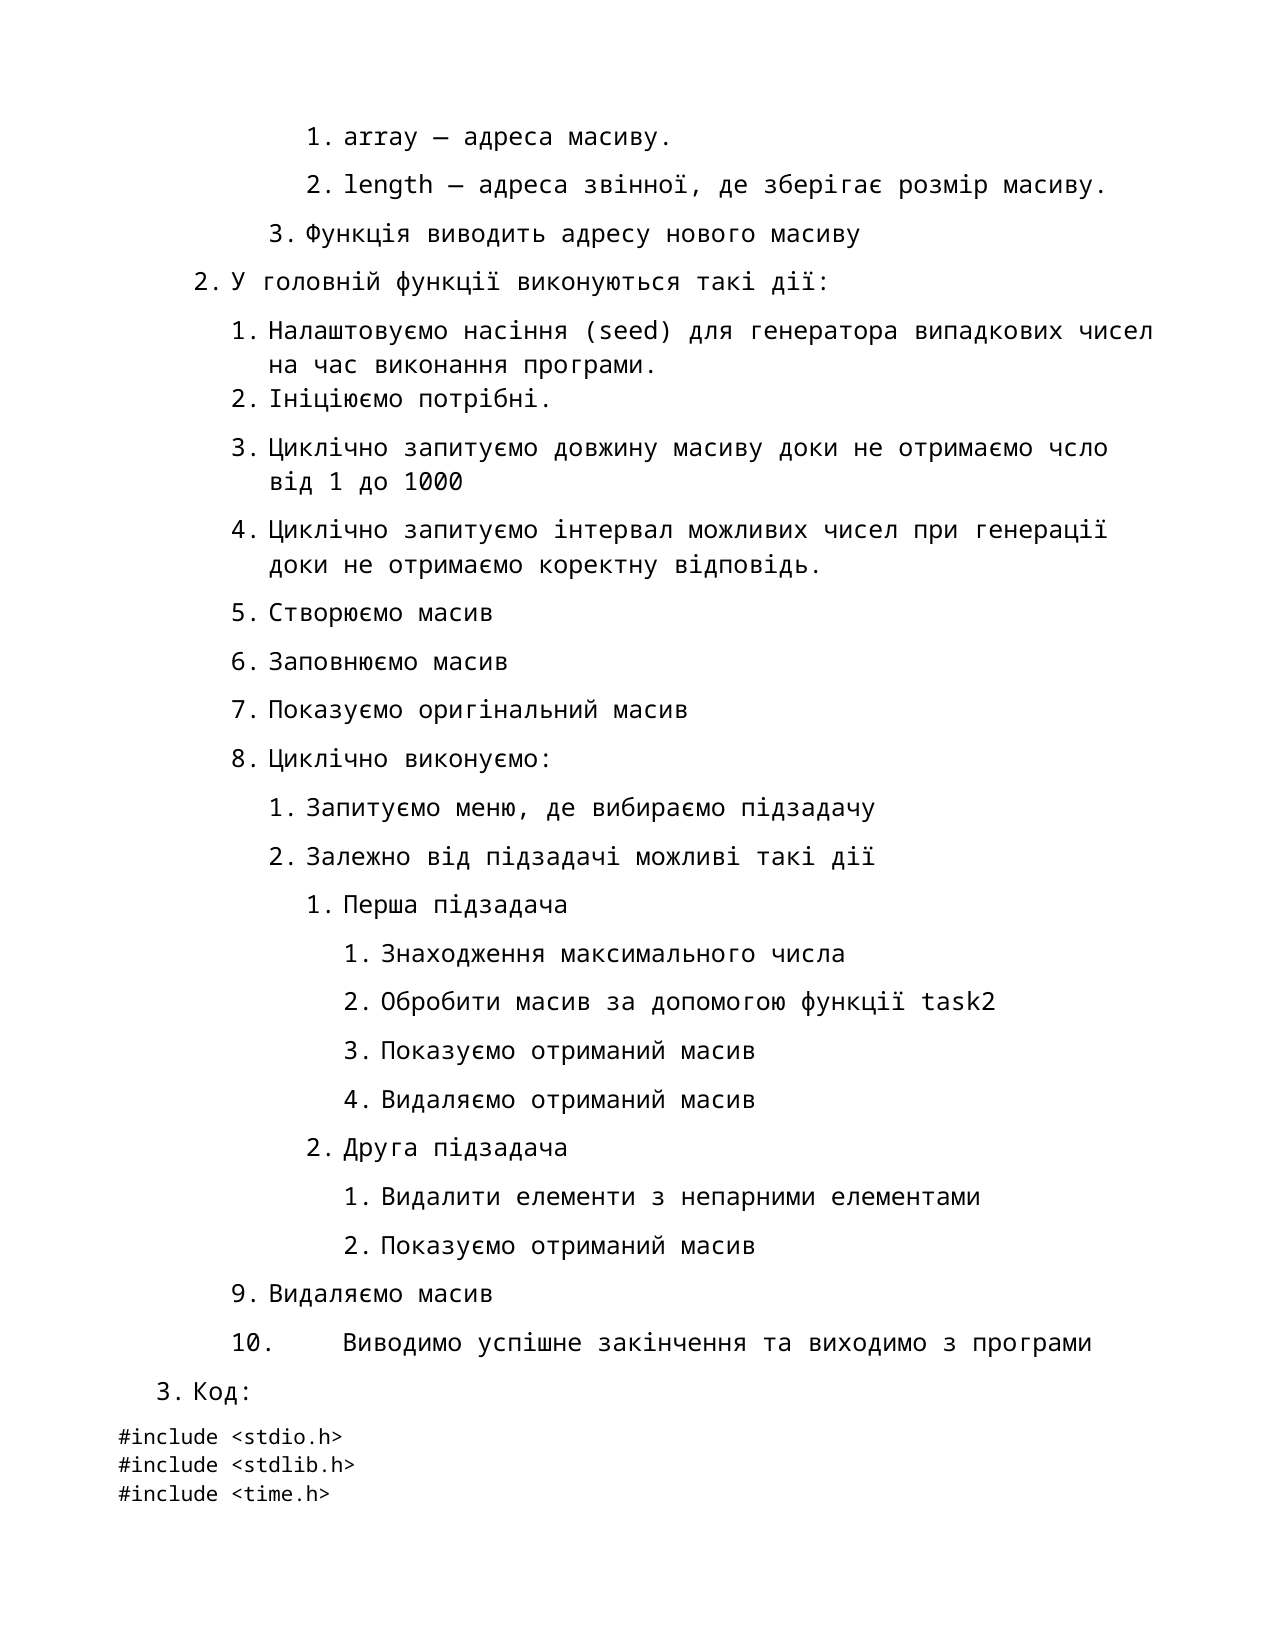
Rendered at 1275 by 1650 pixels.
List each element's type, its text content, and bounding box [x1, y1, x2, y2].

list Показуємо отриманий масив [343, 1227, 1157, 1261]
list Видаляємо отриманий масив [343, 1081, 1157, 1115]
text #include <time.h> [118, 1479, 1157, 1507]
list length — адреса звінної, де зберігає розмір масиву. [306, 167, 1157, 201]
list Знаходження максимального числа [343, 935, 1157, 969]
list Циклічно запитуємо довжину масиву доки не отримаємо чсло від 1 до 1000 [231, 429, 1157, 498]
list Показуємо оригінальний масив [231, 692, 1157, 726]
list Код: [156, 1373, 1157, 1407]
list Запитуємо меню, де вибираємо підзадачу [268, 789, 1157, 823]
list Циклічно виконуємо: [231, 741, 1157, 775]
list Налаштовуємо насіння (seed) для генератора випадкових чисел на час виконання програми. [231, 313, 1157, 381]
list Ініціюємо потрібні. [231, 381, 1157, 415]
list Заповнюємо масив [231, 643, 1157, 678]
list array — адреса масиву. [306, 118, 1157, 152]
text #include <stdlib.h> [118, 1450, 1157, 1479]
list Циклічно запитуємо інтервал можливих чисел при генерації доки не отримаємо коректну відповідь. [231, 512, 1157, 580]
list Друга підзадача [306, 1130, 1157, 1164]
list Залежно від підзадачі можливі такі дії [268, 838, 1157, 872]
list У головній функції виконуються такі дії: [193, 264, 1157, 298]
list Обробити масив за допомогою функції task2 [343, 984, 1157, 1018]
list Видаляємо масив [231, 1276, 1157, 1310]
text #include <stdio.h> [118, 1422, 1157, 1450]
list Показуємо отриманий масив [343, 1033, 1157, 1067]
list Перша підзадача [306, 887, 1157, 921]
list Функція виводить адресу нового масиву [268, 215, 1157, 249]
list Видалити елементи з непарними елементами [343, 1179, 1157, 1213]
list Виводимо успішне закінчення та виходимо з програми [231, 1324, 1157, 1359]
list Створюємо масив [231, 595, 1157, 629]
